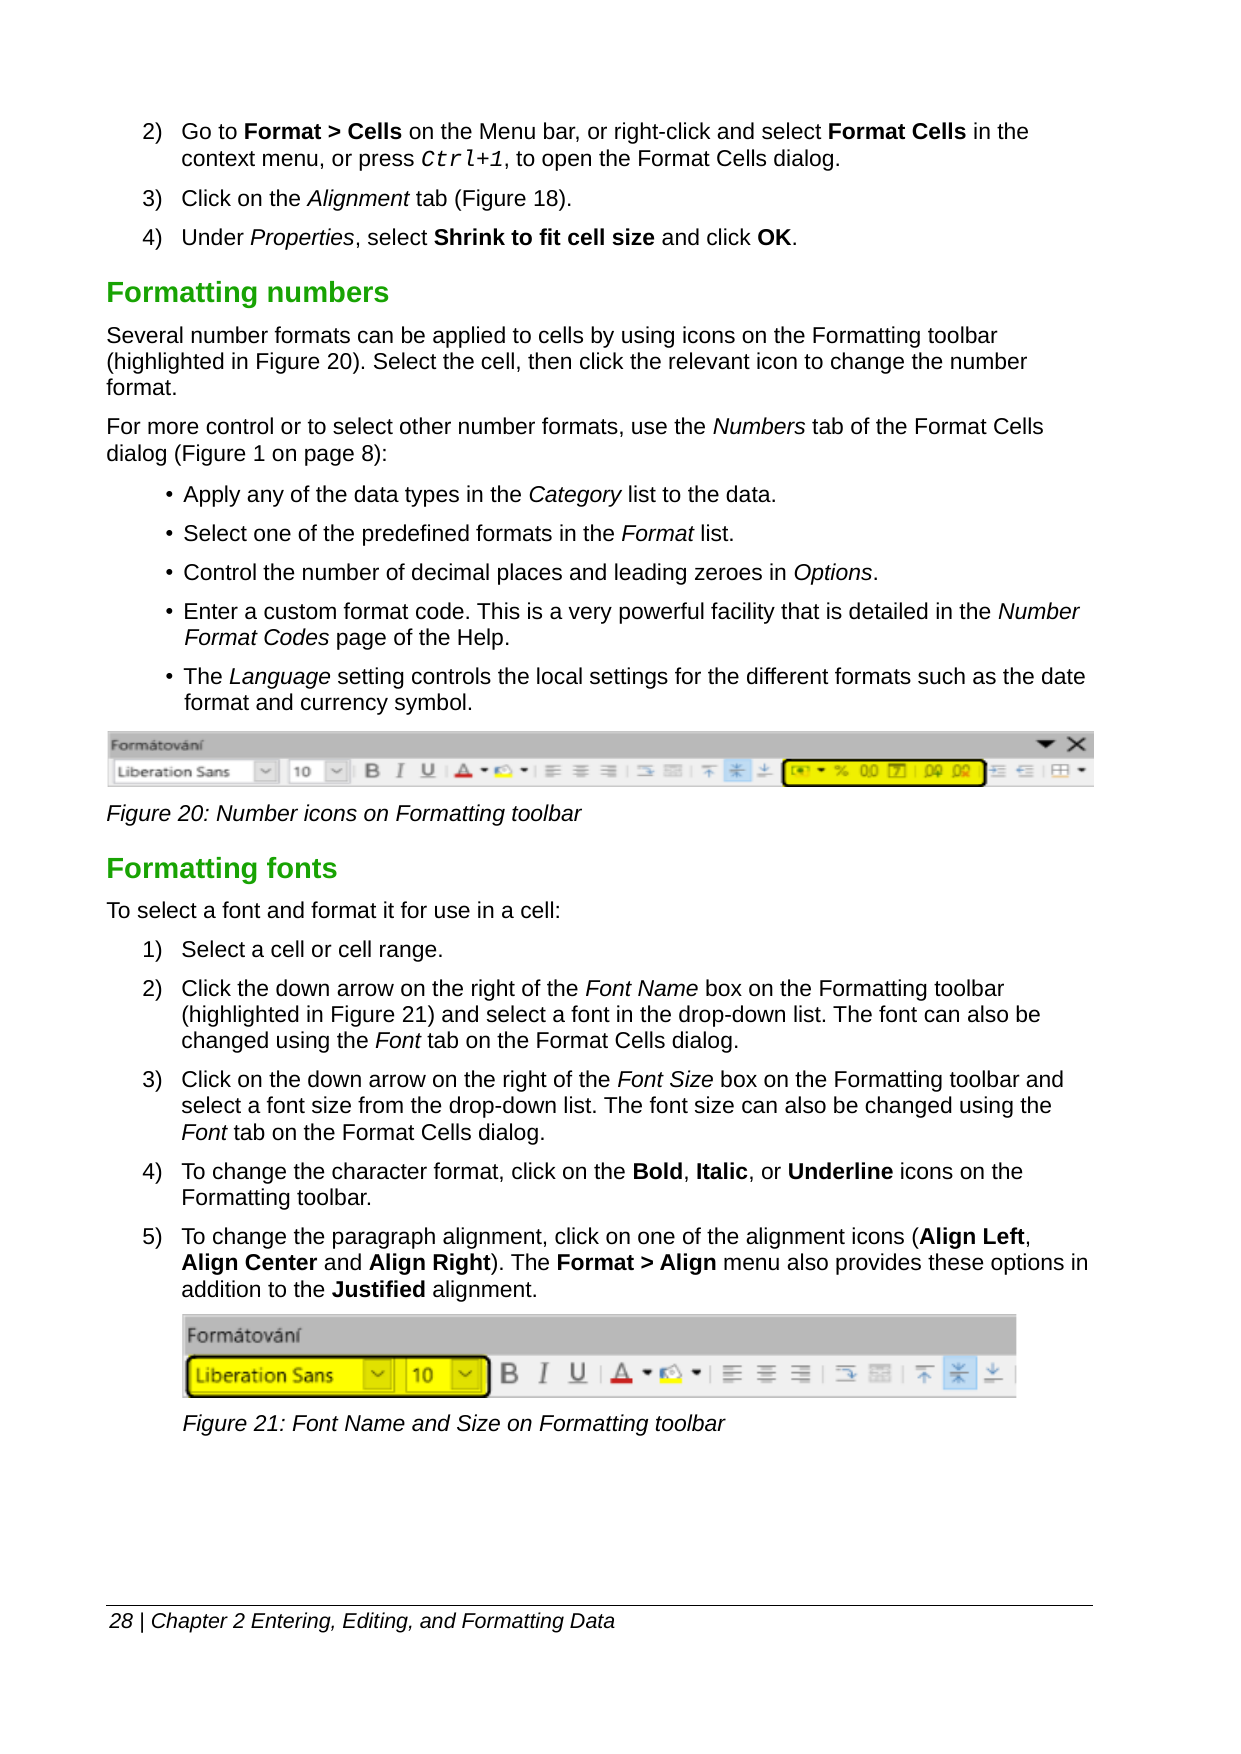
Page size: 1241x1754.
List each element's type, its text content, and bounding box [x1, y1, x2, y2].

text For more control or to select other number formats, use the Numbers tab of the Format Cells dialog (Figure 1 on page 8): [106, 413, 1093, 466]
subtitle Formatting numbers [106, 276, 1093, 309]
text To select a font and format it for use in a cell: [106, 897, 1093, 923]
list Under Properties, select Shrink to fit cell size and click OK. [162, 224, 1093, 251]
list To change the character format, click on the Bold, Italic, or Underline icons on the Formatting toolbar. [162, 1158, 1093, 1210]
list Select a cell or cell range. [162, 936, 1093, 962]
subtitle Formatting fonts [106, 851, 1093, 884]
list The Language setting controls the local settings for the different formats such as the date format and currency symbol. [162, 660, 1093, 719]
list Go to Format > Cells on the Menu bar, or right-click and select Format Cells in the context menu, or press Ctrl+1, to open the Format Cells dialog. [162, 118, 1093, 173]
picture [107, 731, 1094, 787]
list Click on the down arrow on the right of the Font Size box on the Formatting toolbar and select a font size from the drop-down list. The font size can also be changed using the Font tab on the Format Cells dialog. [162, 1066, 1093, 1145]
list Click the down arrow on the right of the Font Name box on the Formatting toolbar (highlighted in Figure 21) and select a font in the drop-down list. The font can also be changed using the Font tab on the Format Cells dialog. [162, 974, 1093, 1054]
list To change the paragraph alignment, click on one of the alignment icons (Align Left, Align Center and Align Right). The Format > Align menu also provides these options in addition to the Justified alignment. [162, 1223, 1093, 1302]
text Figure 21: Font Name and Size on Formatting toolbar [182, 1410, 1017, 1436]
list Click on the Alignment tab (Figure 18). [162, 185, 1093, 212]
list Control the number of decimal places and leading zeroes in Options. [162, 556, 1093, 585]
text Figure 20: Number icons on Formatting toolbar [106, 799, 1095, 826]
list Select one of the predefined formats in the Format list. [162, 517, 1093, 546]
list Apply any of the data types in the Category list to the data. [162, 478, 1093, 508]
picture [182, 1314, 1017, 1398]
text Several number formats can be applied to cells by using icons on the Formatting toolbar (highlighted in Figure 20). Select the cell, then click the relevant icon to change the number format. [106, 322, 1093, 401]
list Enter a custom format code. This is a very powerful facility that is detailed in the Number Format Codes page of the Help. [162, 595, 1093, 651]
